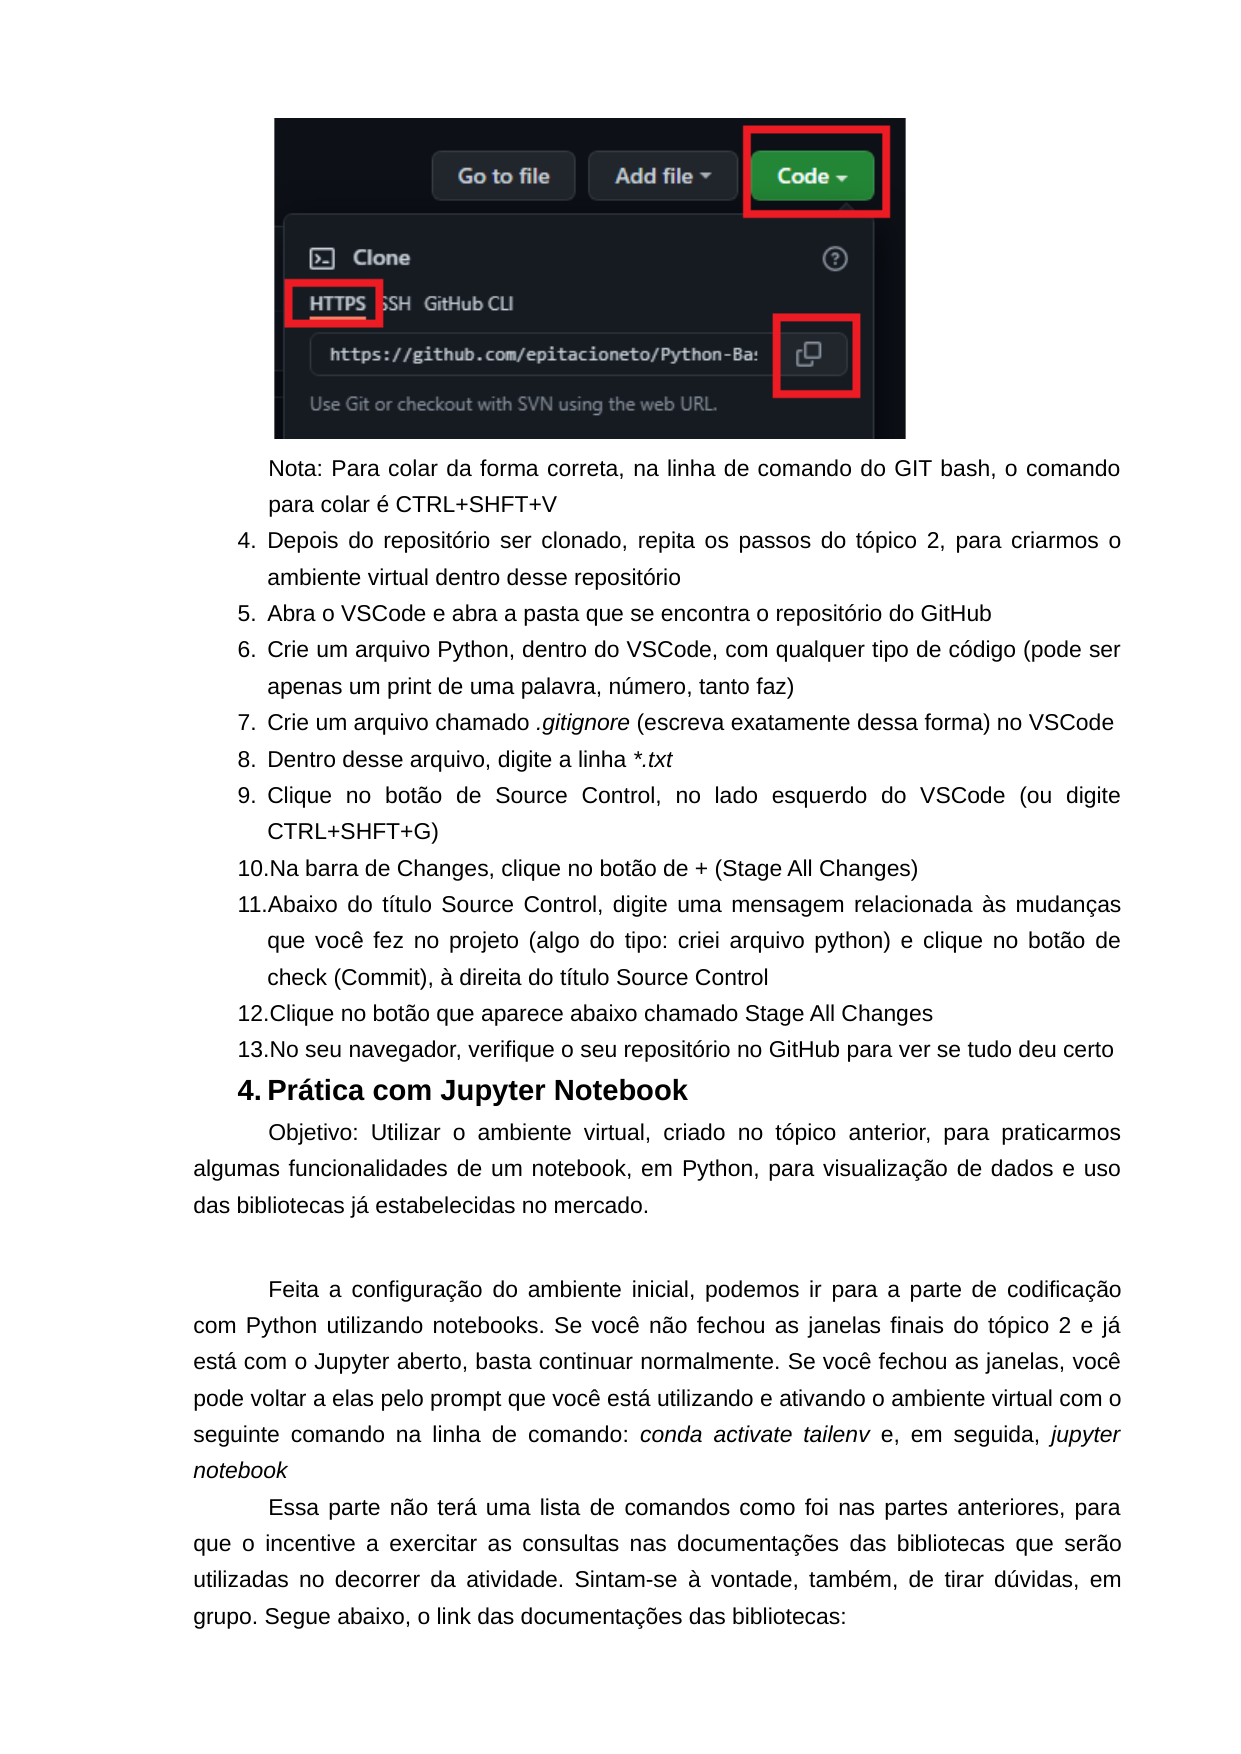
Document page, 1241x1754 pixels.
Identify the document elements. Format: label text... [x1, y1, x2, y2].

text Feita a configuração do ambiente inicial, podemos ir para a parte de codificação com Python utilizando notebooks. Se você não fechou as janelas finais do tópico 2 e já está com o Jupyter aberto, basta continuar normalmente. Se você fechou as janelas, você pode voltar a elas pelo prompt que você está utilizando e ativando o ambiente virtual com o seguinte comando na linha de comando: conda activate tailenv e, em seguida, jupyter notebook [193, 1276, 1122, 1484]
list Clique no botão de Source Control, no lado esquerdo do VSCode (ou digite CTRL+SHFT+G) [237, 782, 1122, 844]
list Crie um arquivo chamado .gitignore (escreva exatamente dessa forma) no VSCode [237, 709, 1122, 736]
list Abaixo do título Source Control, digite uma mensagem relacionada às mudanças que você fez no projeto (algo do tipo: criei arquivo python) e clique no botão de check (Commit), à direita do título Source Control [237, 891, 1122, 990]
list Dentro desse arquivo, digite a linha *.txt [237, 746, 1122, 772]
list Abra o VSCode e abra a pasta que se encontra o repositório do GitHub [237, 600, 1122, 626]
text Objetivo: Utilizar o ambiente virtual, criado no tópico anterior, para praticarmos algumas funcionalidades de um notebook, em Python, para visualização de dados e uso das bibliotecas já estabelecidas no mercado. [193, 1119, 1122, 1218]
picture [274, 118, 906, 439]
list Prática com Jupyter Notebook [237, 1073, 1122, 1106]
list Crie um arquivo Python, dentro do VSCode, com qualquer tipo de código (pode ser apenas um print de uma palavra, número, tanto faz) [237, 636, 1122, 699]
list No seu navegador, verifique o seu repositório no GitHub para ver se tudo deu certo [237, 1036, 1122, 1063]
text Essa parte não terá uma lista de comandos como foi nas partes anteriores, para que o incentive a exercitar as consultas nas documentações das bibliotecas que serão utilizadas no decorrer da atividade. Sintam-se à vontade, também, de tirar dúvidas, em grupo. Segue abaixo, o link das documentações das bibliotecas: [193, 1494, 1122, 1629]
text Nota: Para colar da forma correta, na linha de comando do GIT bash, o comando para colar é CTRL+SHFT+V [268, 455, 1122, 517]
list Clique no botão que aparece abaixo chamado Stage All Changes [237, 1000, 1122, 1026]
list Na barra de Changes, clique no botão de + (Stage All Changes) [237, 854, 1122, 881]
list Depois do repositório ser clonado, repita os passos do tópico 2, para criarmos o ambiente virtual dentro desse repositório [237, 527, 1122, 590]
